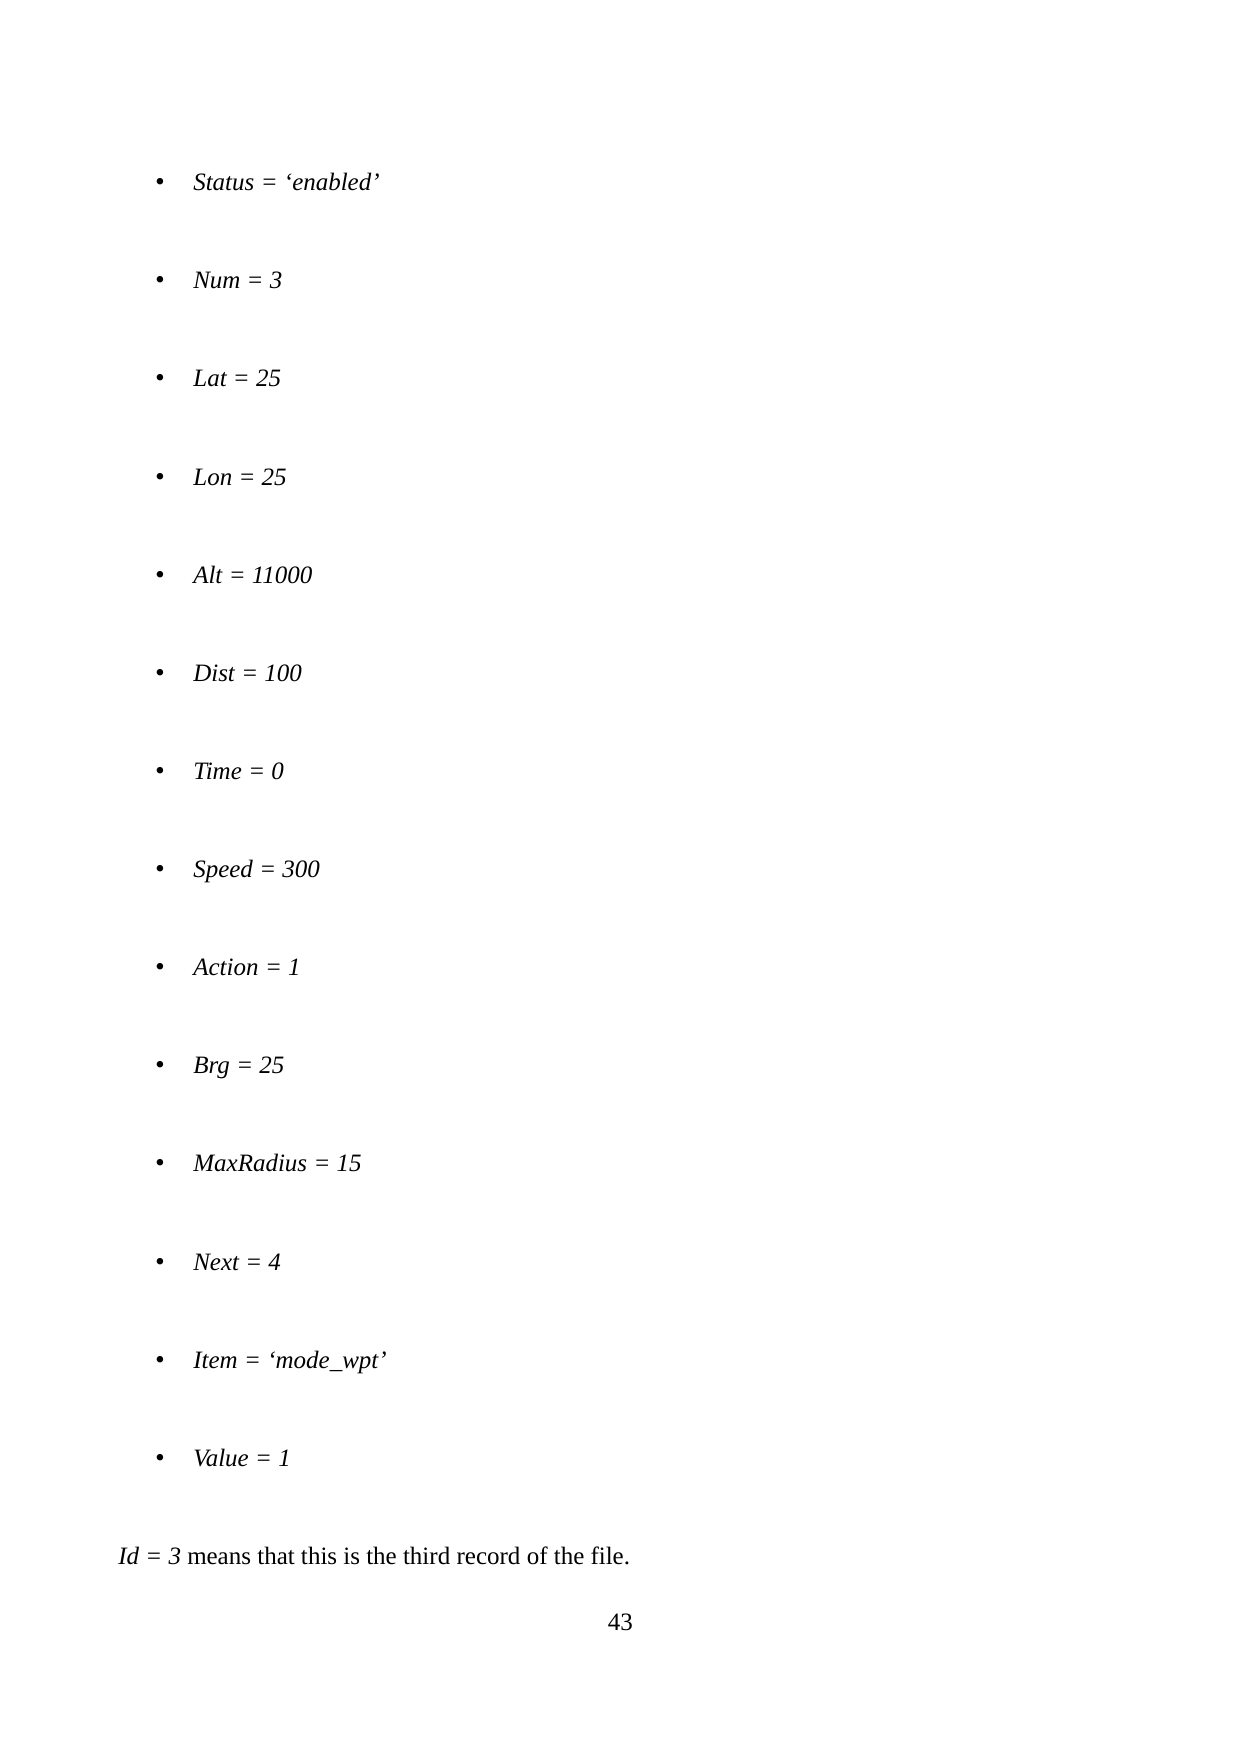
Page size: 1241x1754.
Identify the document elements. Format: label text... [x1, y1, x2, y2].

list Dist = 100 [156, 658, 1122, 687]
list Num = 3 [156, 265, 1122, 294]
list Status = ‘enabled’ [156, 167, 1122, 196]
list Next = 4 [156, 1247, 1122, 1275]
list Lat = 25 [156, 363, 1122, 392]
list Lon = 25 [156, 462, 1122, 490]
list Item = ‘mode_wpt’ [156, 1345, 1122, 1373]
list Action = 1 [156, 952, 1122, 981]
list Value = 1 [156, 1443, 1122, 1472]
text Id = 3 means that this is the third record of the file. [118, 1541, 1122, 1570]
list MaxRadius = 15 [156, 1148, 1122, 1177]
list Alt = 11000 [156, 560, 1122, 588]
list Time = 0 [156, 756, 1122, 785]
list Speed = 300 [156, 854, 1122, 883]
list Brg = 25 [156, 1050, 1122, 1079]
